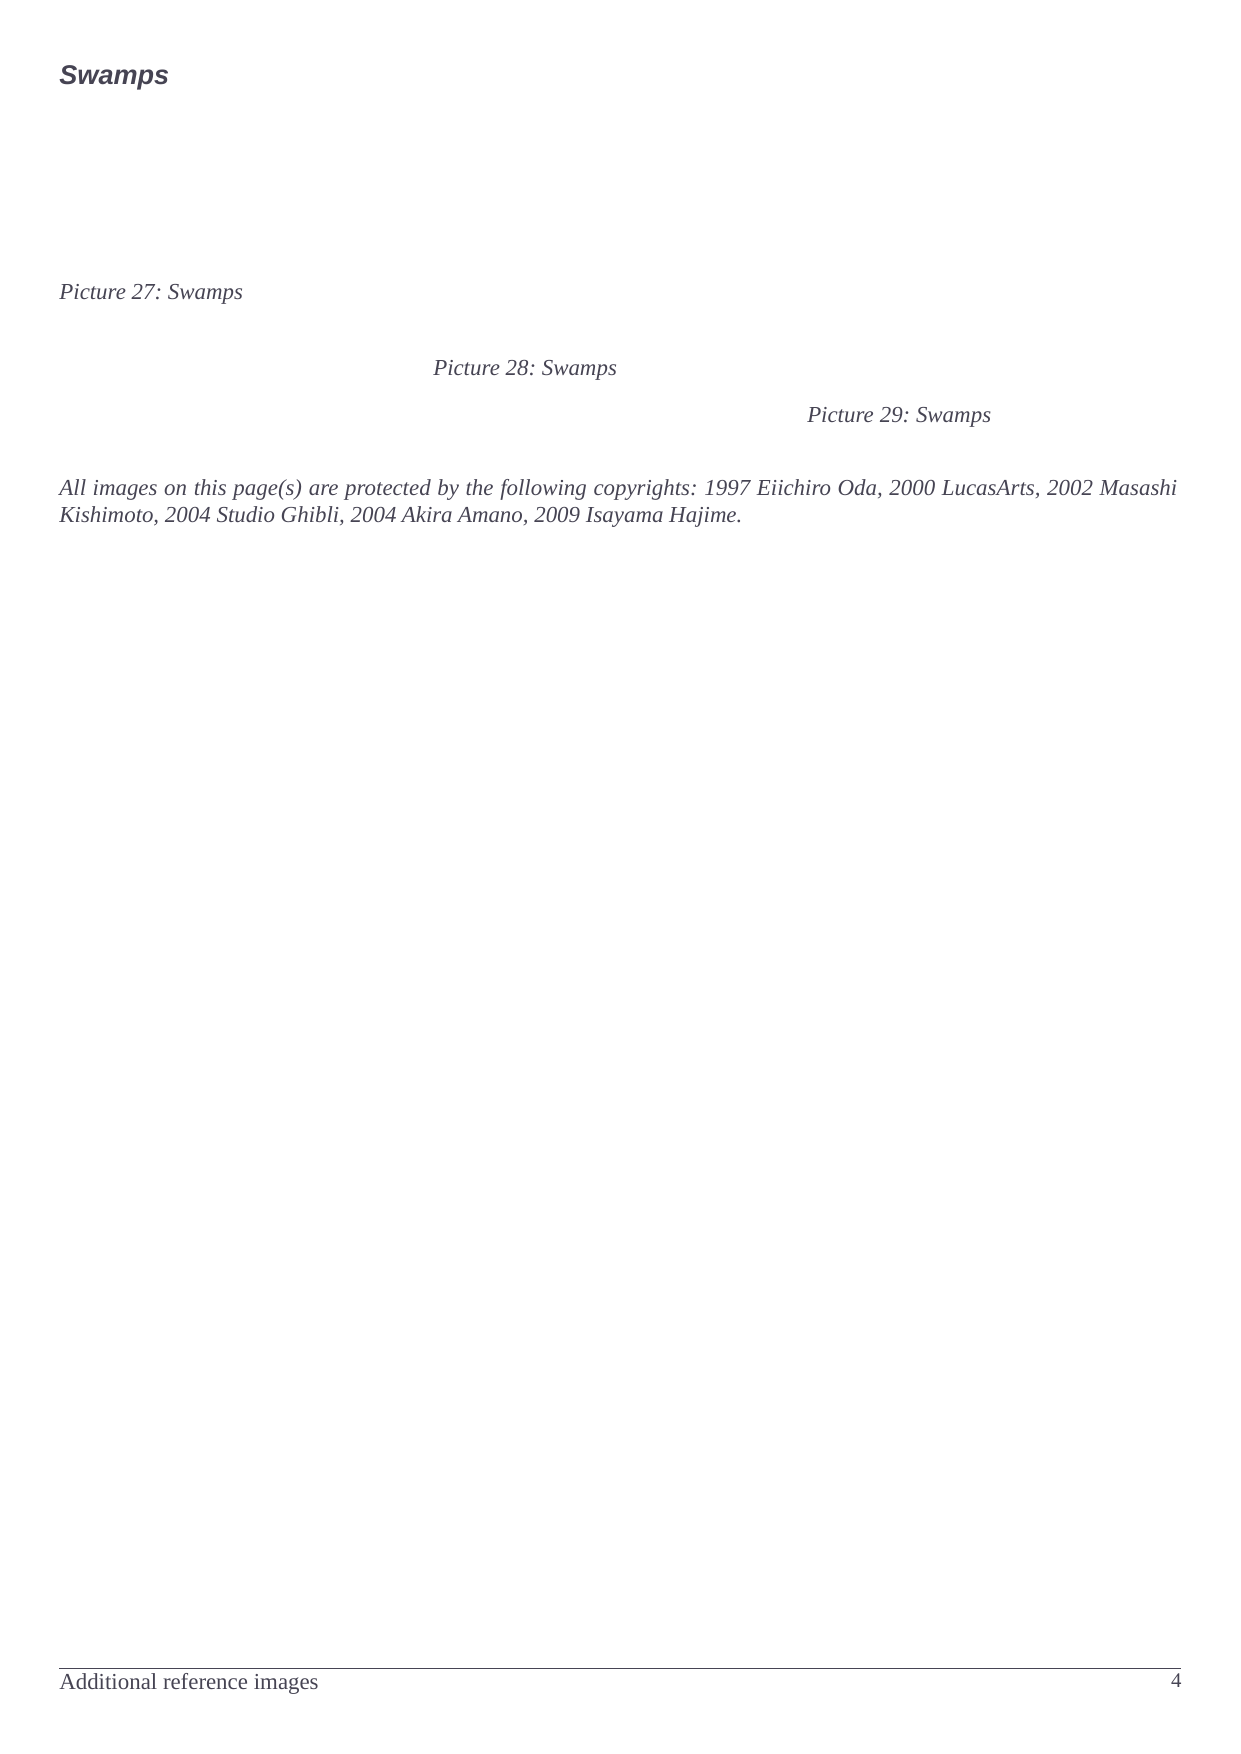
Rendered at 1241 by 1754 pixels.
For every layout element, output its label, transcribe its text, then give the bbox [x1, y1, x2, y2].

table_header [438, 361, 444, 368]
table_header [812, 408, 818, 415]
table_header [807, 103, 1181, 462]
table_header [433, 103, 807, 462]
text All images on this page(s) are protected by the following copyrights: 1997 Eiichiro Oda, 2000 LucasArts, 2002 Masashi Kishimoto, 2004 Studio Ghibli, 2004 Akira Amano, 2009 Isayama Hajime. [59, 474, 1181, 527]
subtitle Swamps [59, 59, 1181, 90]
table_header [59, 103, 433, 462]
table_header [64, 285, 70, 292]
